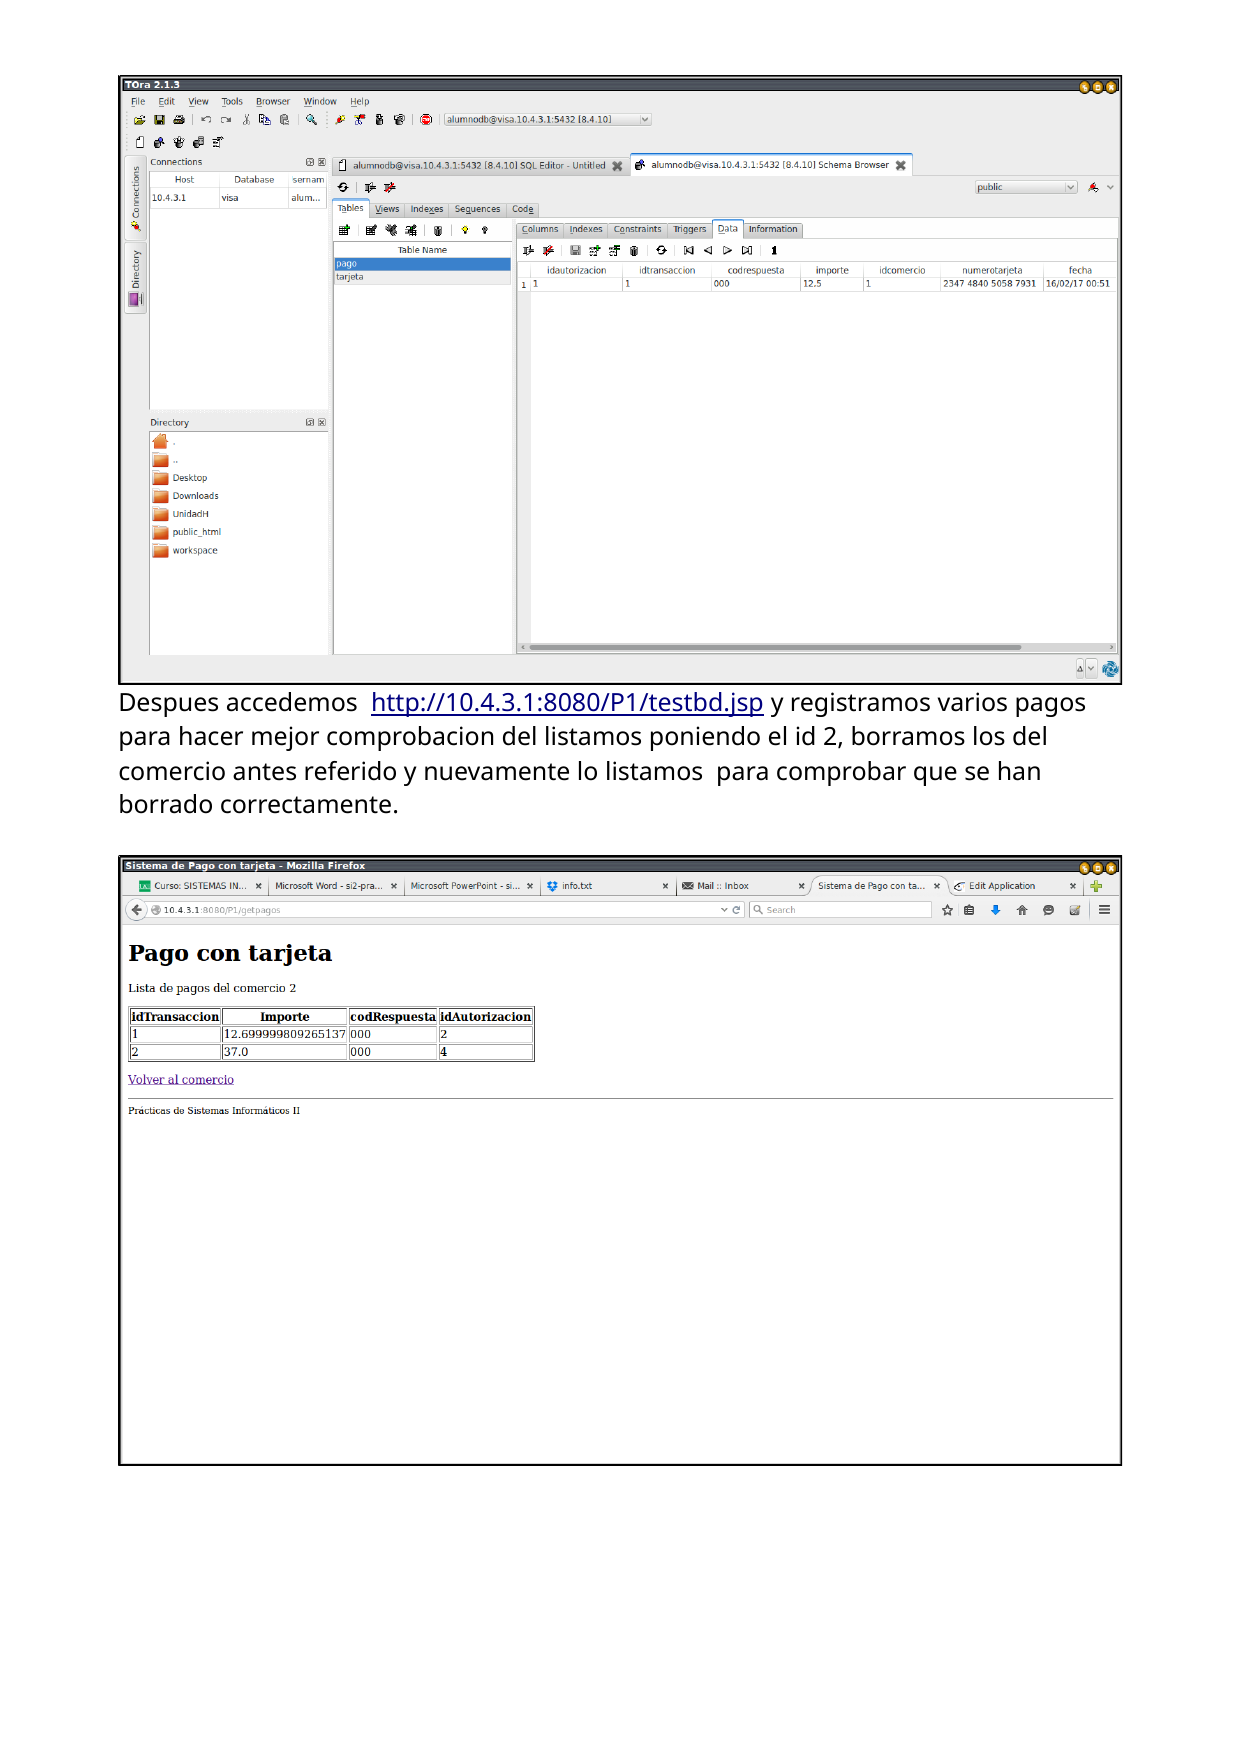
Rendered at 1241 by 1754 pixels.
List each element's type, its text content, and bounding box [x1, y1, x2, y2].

text Despues accedemos http://10.4.3.1:8080/P1/testbd.jsp y registramos varios pagos para hacer mejor comprobacion del listamos poniendo el id 2, borramos los del comercio antes referido y nuevamente lo listamos para comprobar que se han borrado correctamente. [118, 685, 1122, 821]
